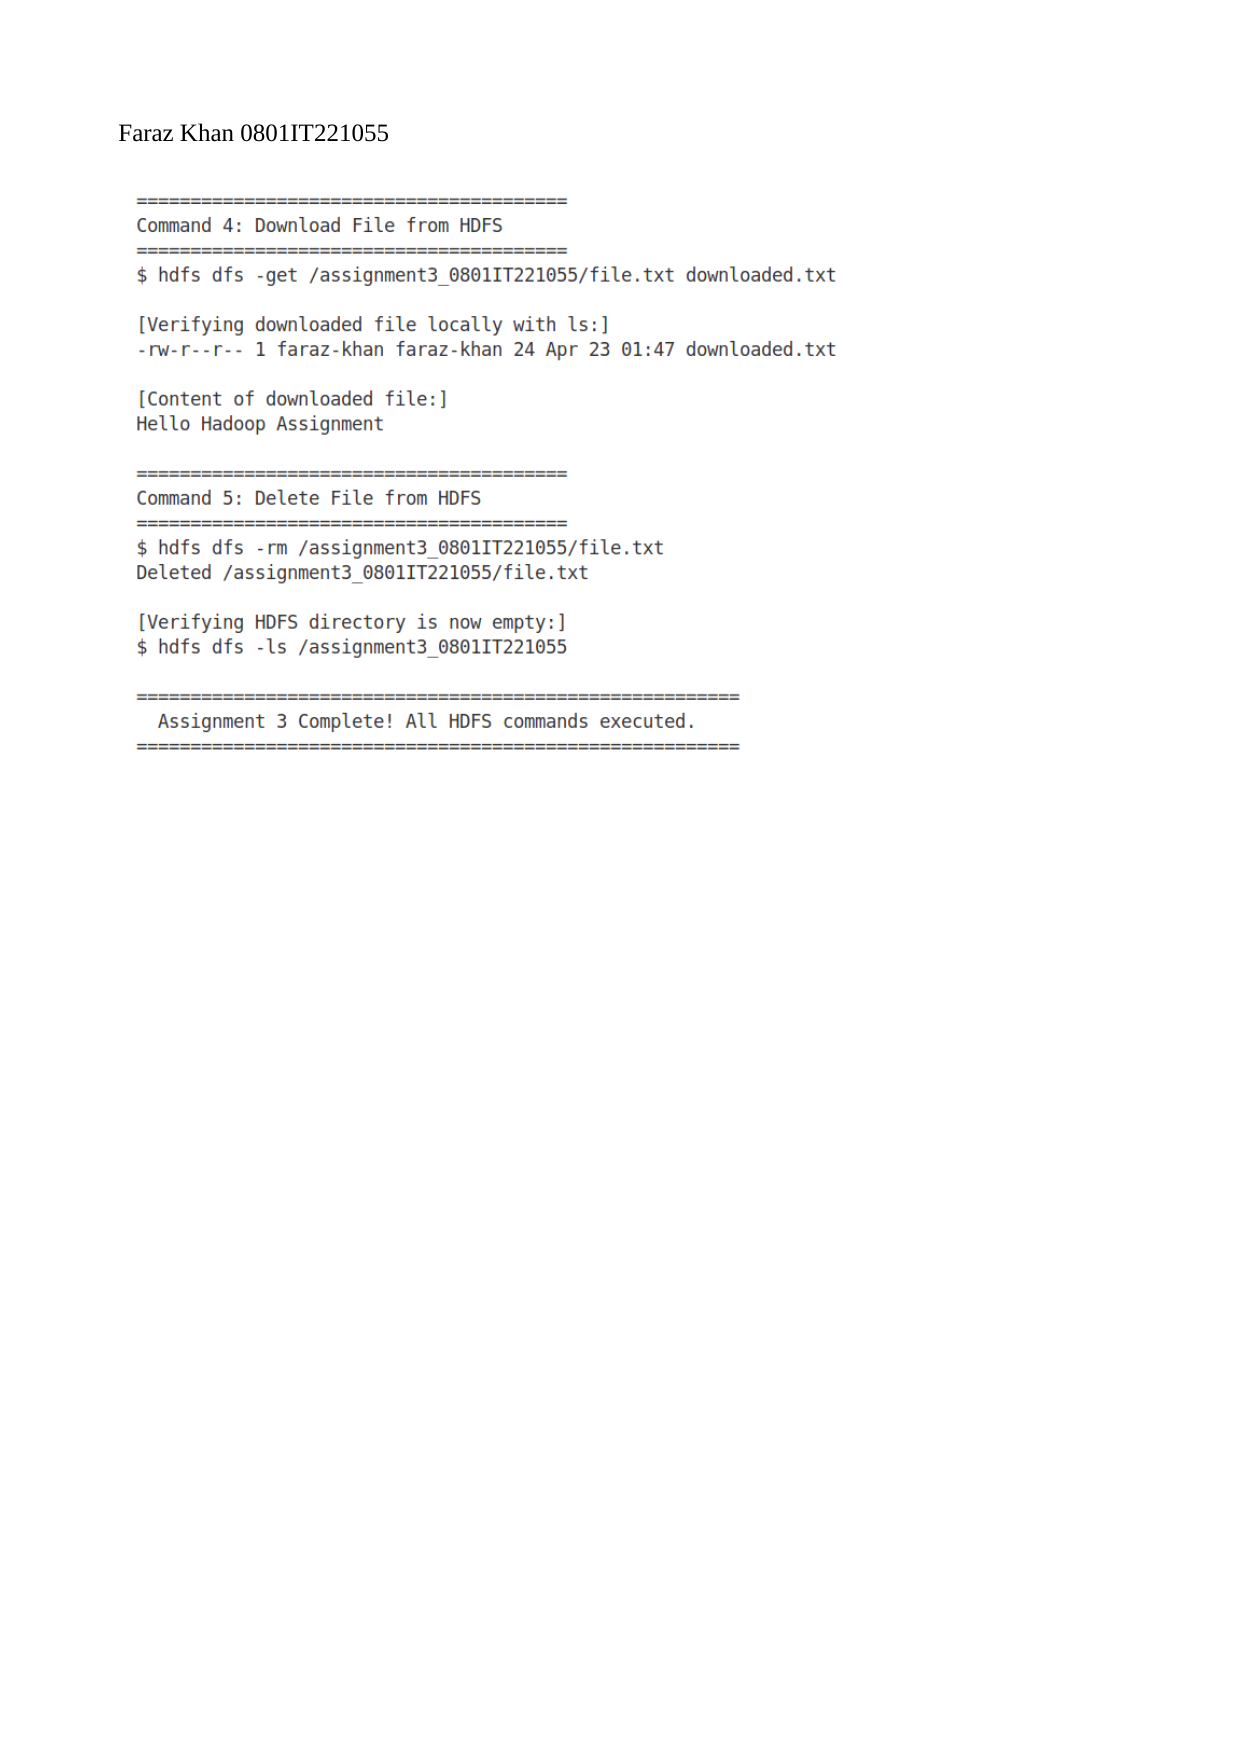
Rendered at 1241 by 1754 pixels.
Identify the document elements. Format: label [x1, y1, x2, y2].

picture [118, 176, 1123, 757]
